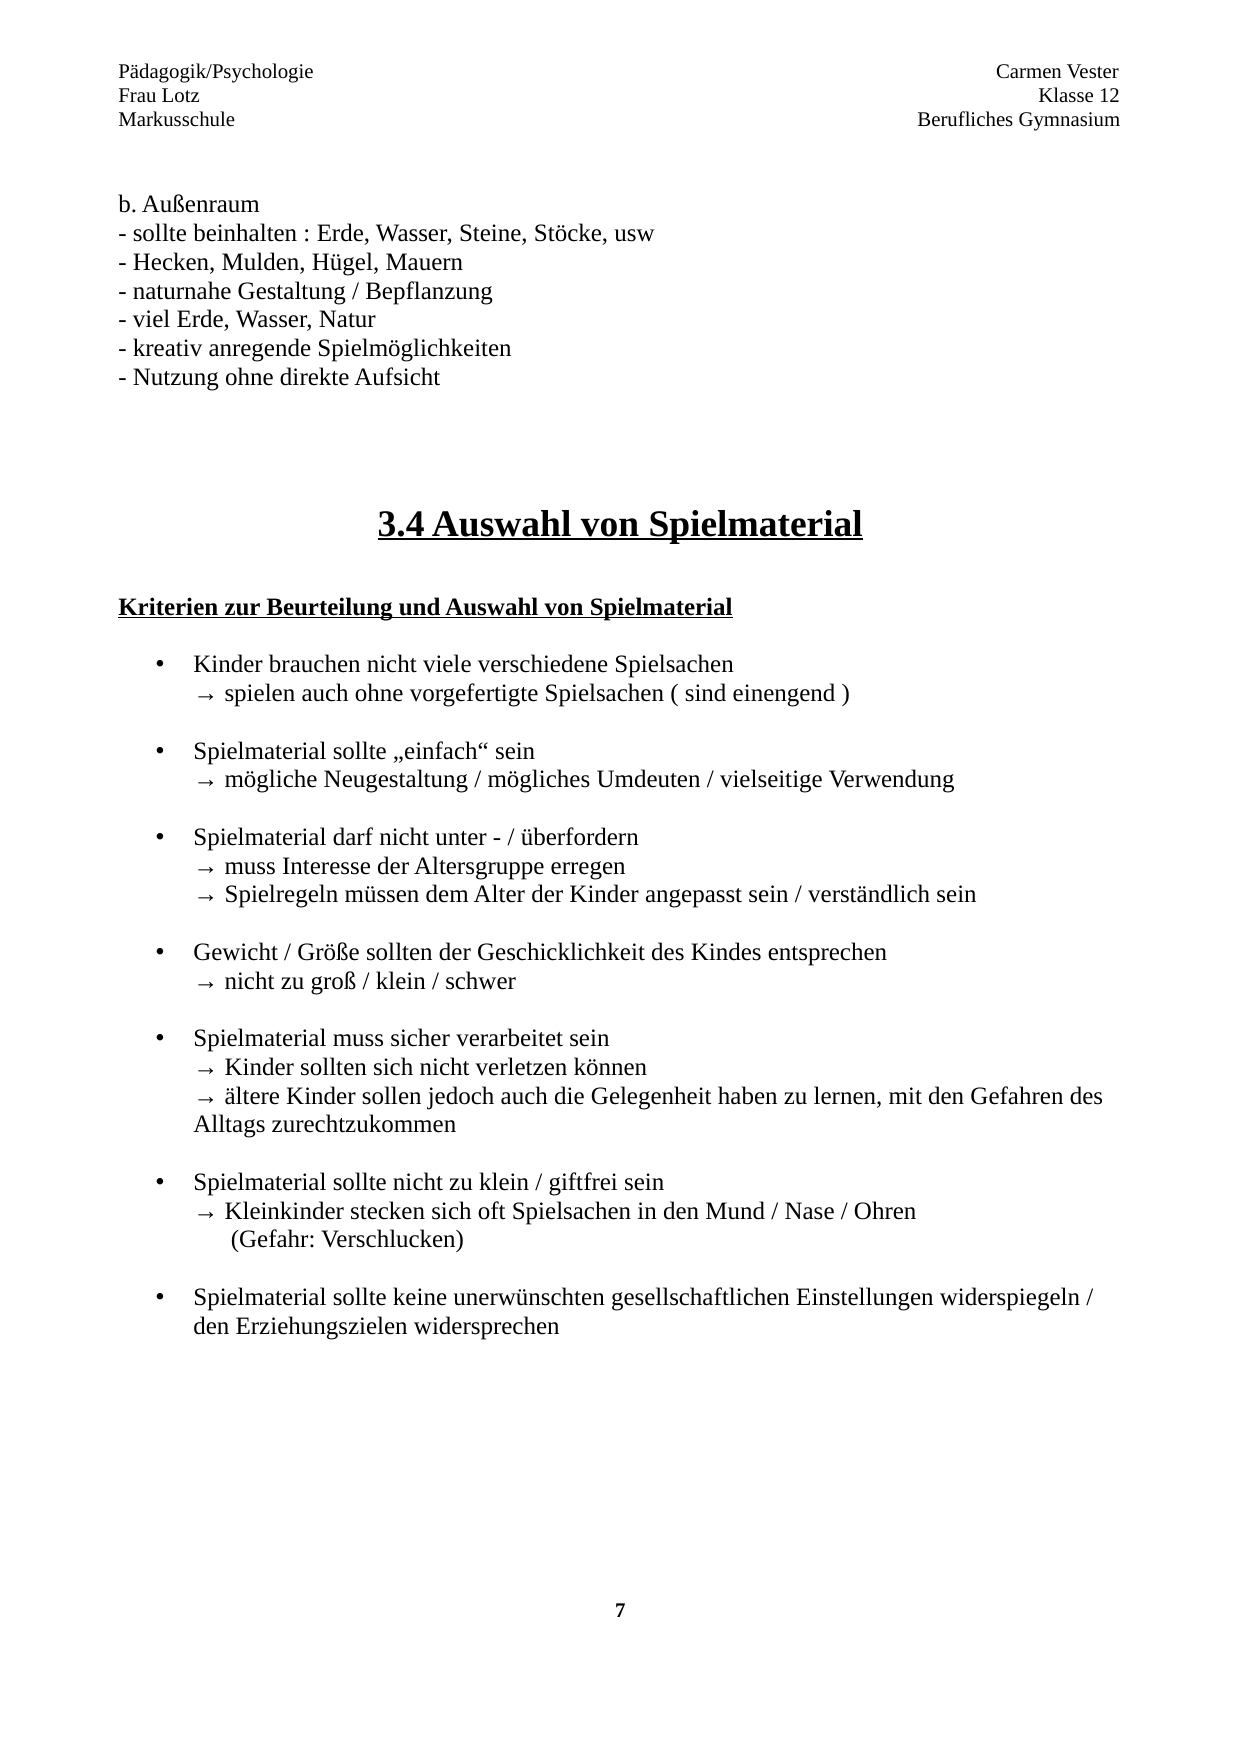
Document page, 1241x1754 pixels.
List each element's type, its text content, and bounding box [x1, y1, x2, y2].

list → muss Interesse der Altersgruppe erregen [156, 851, 1122, 879]
list → nicht zu groß / klein / schwer [156, 966, 1122, 994]
list → mögliche Neugestaltung / mögliches Umdeuten / vielseitige Verwendung [156, 764, 1122, 793]
list → spielen auch ohne vorgefertigte Spielsachen ( sind einengend ) [156, 678, 1122, 707]
text - kreativ anregende Spielmöglichkeiten [118, 333, 1122, 362]
list Spielmaterial sollte „einfach“ sein [156, 736, 1122, 764]
text - naturnahe Gestaltung / Bepflanzung [118, 276, 1122, 304]
text Kriterien zur Beurteilung und Auswahl von Spielmaterial [118, 592, 1122, 621]
text 7 [118, 1598, 1122, 1622]
list Gewicht / Größe sollten der Geschicklichkeit des Kindes entsprechen [156, 937, 1122, 966]
text - Nutzung ohne direkte Aufsicht [118, 362, 1122, 391]
text b. Außenraum [118, 189, 1122, 218]
list → ältere Kinder sollen jedoch auch die Gelegenheit haben zu lernen, mit den Gefahren des Alltags zurechtzukommen [156, 1081, 1122, 1138]
text - viel Erde, Wasser, Natur [118, 304, 1122, 333]
text - sollte beinhalten : Erde, Wasser, Steine, Stöcke, usw [118, 218, 1122, 247]
text 3.4 Auswahl von Spielmaterial [118, 501, 1122, 544]
list → Kinder sollten sich nicht verletzen können [156, 1052, 1122, 1081]
list (Gefahr: Verschlucken) [193, 1224, 1122, 1253]
list Spielmaterial sollte keine unerwünschten gesellschaftlichen Einstellungen widerspiegeln / den Erziehungszielen widersprechen [156, 1282, 1122, 1339]
list Kinder brauchen nicht viele verschiedene Spielsachen [156, 649, 1122, 678]
list Spielmaterial darf nicht unter - / überfordern [156, 822, 1122, 851]
list Spielmaterial sollte nicht zu klein / giftfrei sein [156, 1167, 1122, 1196]
list Spielmaterial muss sicher verarbeitet sein [156, 1023, 1122, 1052]
list → Spielregeln müssen dem Alter der Kinder angepasst sein / verständlich sein [156, 879, 1122, 908]
list → Kleinkinder stecken sich oft Spielsachen in den Mund / Nase / Ohren [156, 1196, 1122, 1224]
text - Hecken, Mulden, Hügel, Mauern [118, 247, 1122, 276]
